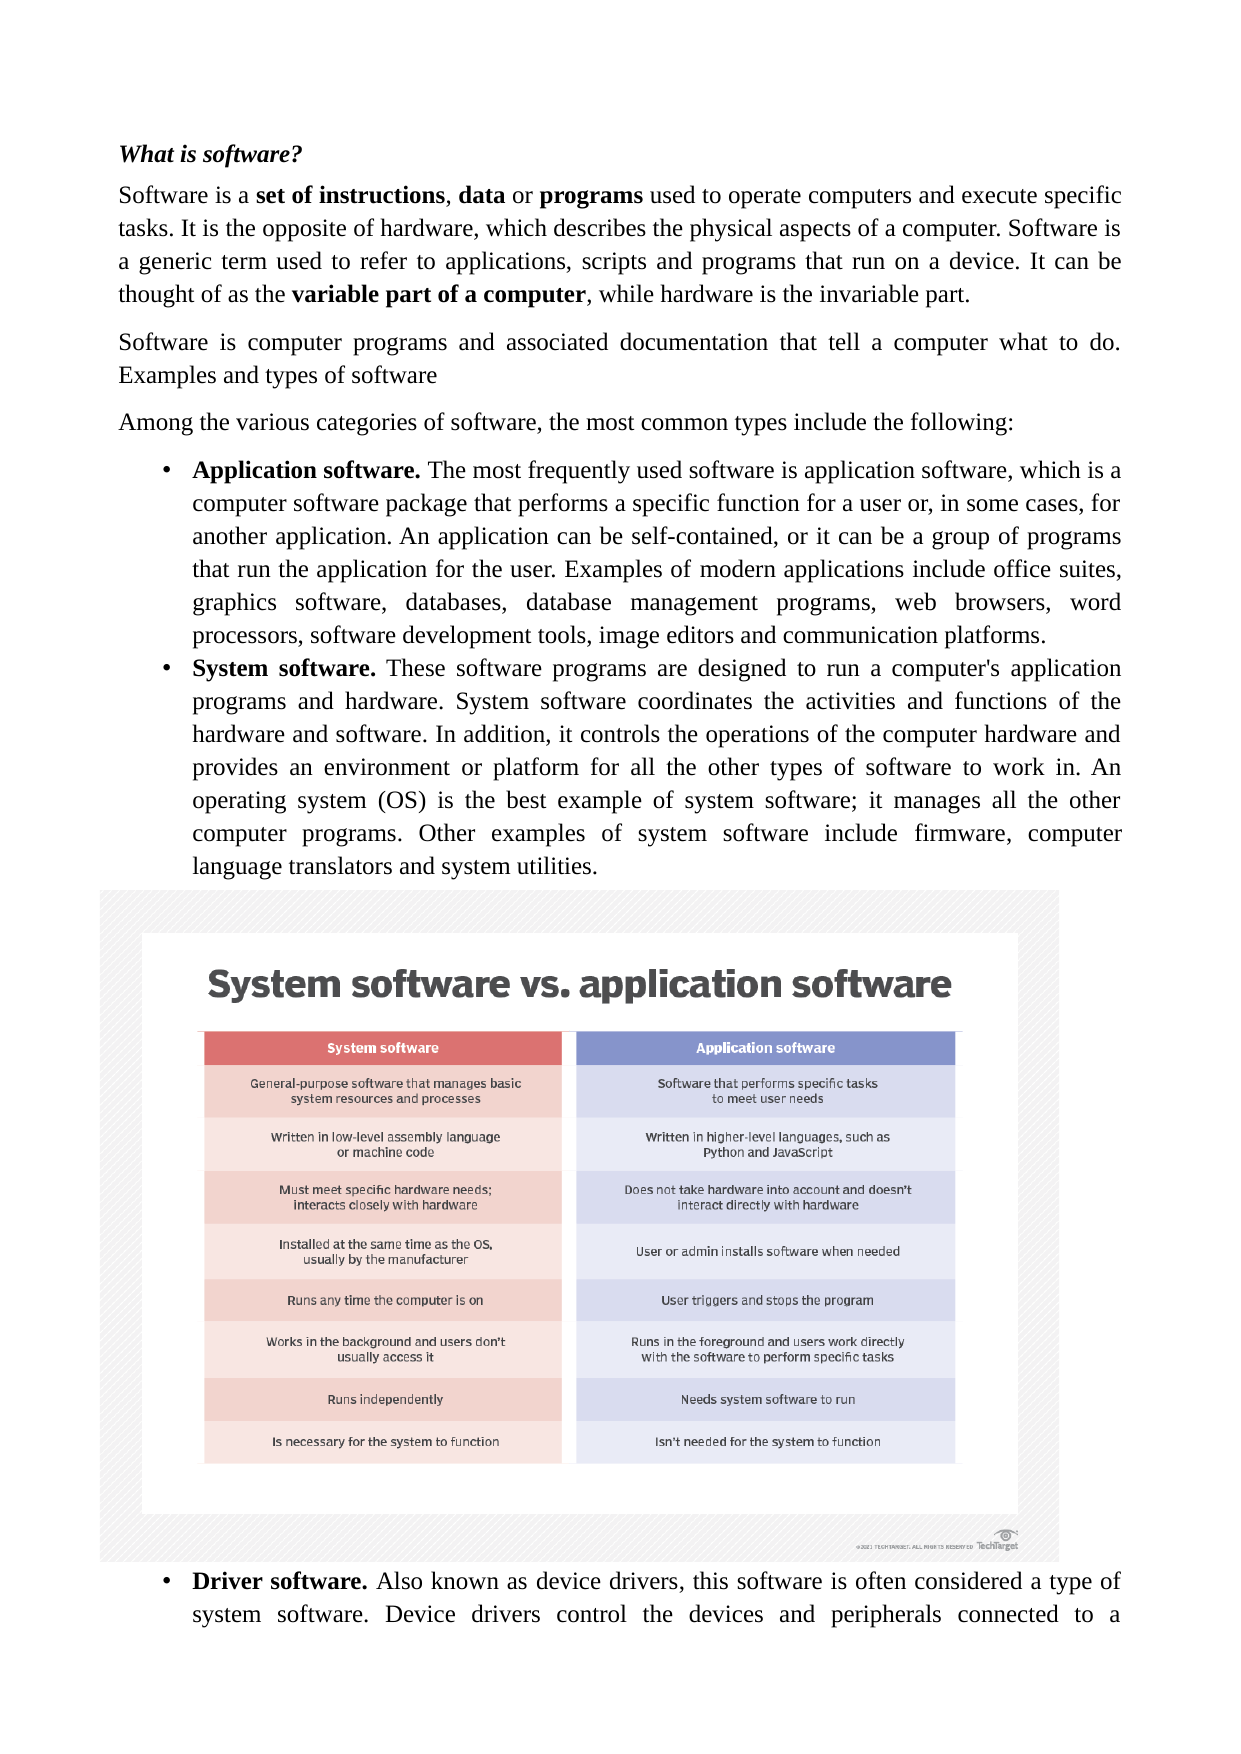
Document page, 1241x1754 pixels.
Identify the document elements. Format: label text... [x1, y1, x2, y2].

list System software. These software programs are designed to run a computer's application programs and hardware. System software coordinates the activities and functions of the hardware and software. In addition, it controls the operations of the computer hardware and provides an environment or platform for all the other types of software to work in. An operating system (OS) is the best example of system software; it manages all the other computer programs. Other examples of system software include firmware, computer language translators and system utilities. [162, 653, 1122, 880]
text Among the various categories of software, the most common types include the following: [118, 407, 1122, 436]
text Software is computer programs and associated documentation that tell a computer what to do. Examples and types of software [118, 327, 1122, 389]
text Software is a set of instructions, data or programs used to operate computers and execute specific tasks. It is the opposite of hardware, which describes the physical aspects of a computer. Software is a generic term used to refer to applications, scripts and programs that run on a device. It can be thought of as the variable part of a computer, while hardware is the invariable part. [118, 180, 1122, 308]
subtitle What is software? [118, 139, 1122, 168]
list Driver software. Also known as device drivers, this software is often considered a type of system software. Device drivers control the devices and peripherals connected to a [162, 884, 1122, 1628]
list Application software. The most frequently used software is application software, which is a computer software package that performs a specific function for a user or, in some cases, for another application. An application can be self-contained, or it can be a group of programs that run the application for the user. Examples of modern applications include office suites, graphics software, databases, database management programs, web browsers, word processors, software development tools, image editors and communication platforms. [162, 455, 1122, 649]
picture [99, 890, 1060, 1562]
